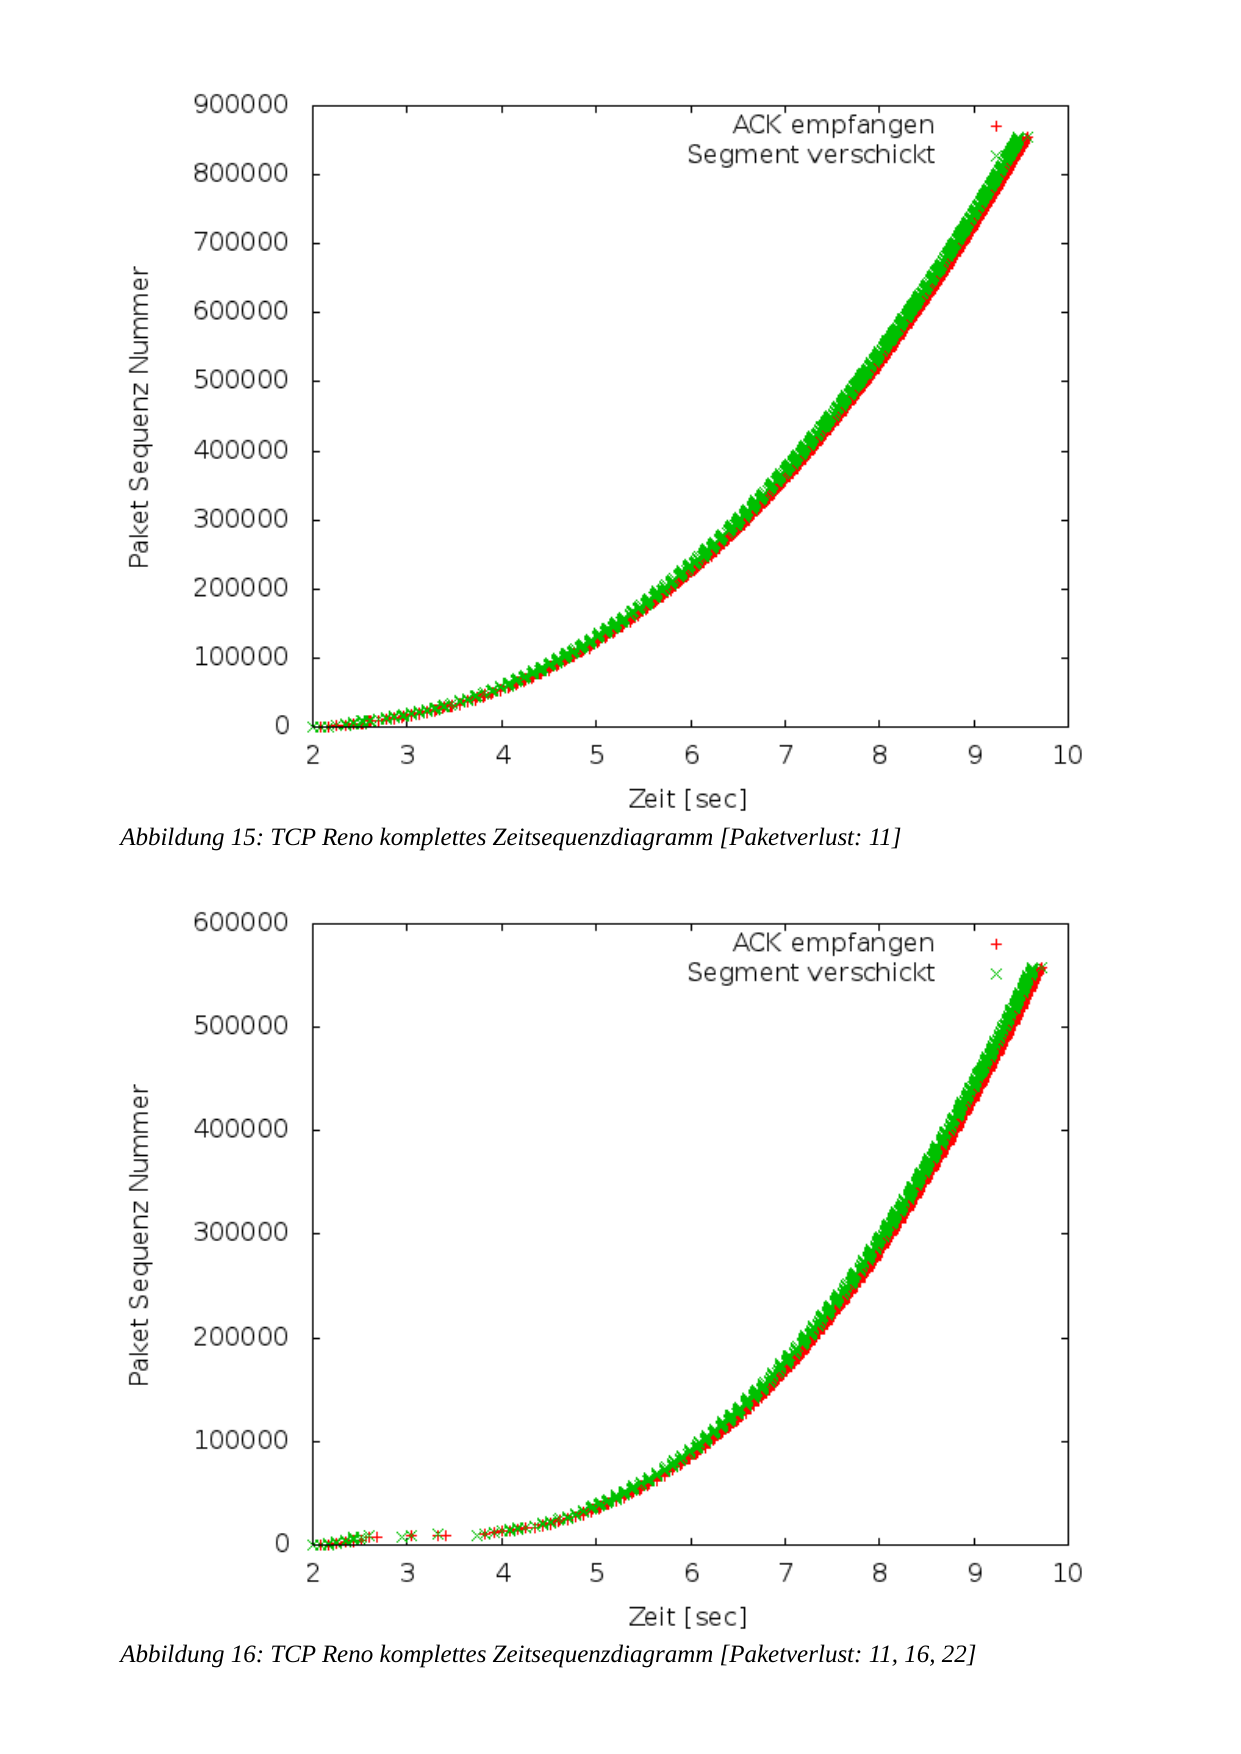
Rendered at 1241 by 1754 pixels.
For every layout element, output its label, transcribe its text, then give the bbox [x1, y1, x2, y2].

picture [120, 71, 1121, 822]
picture [120, 889, 1121, 1640]
text Abbildung 15: TCP Reno komplettes Zeitsequenzdiagramm [Paketverlust: 11] [120, 822, 1120, 850]
text Abbildung 16: TCP Reno komplettes Zeitsequenzdiagramm [Paketverlust: 11, 16, 22] [120, 1640, 1120, 1668]
